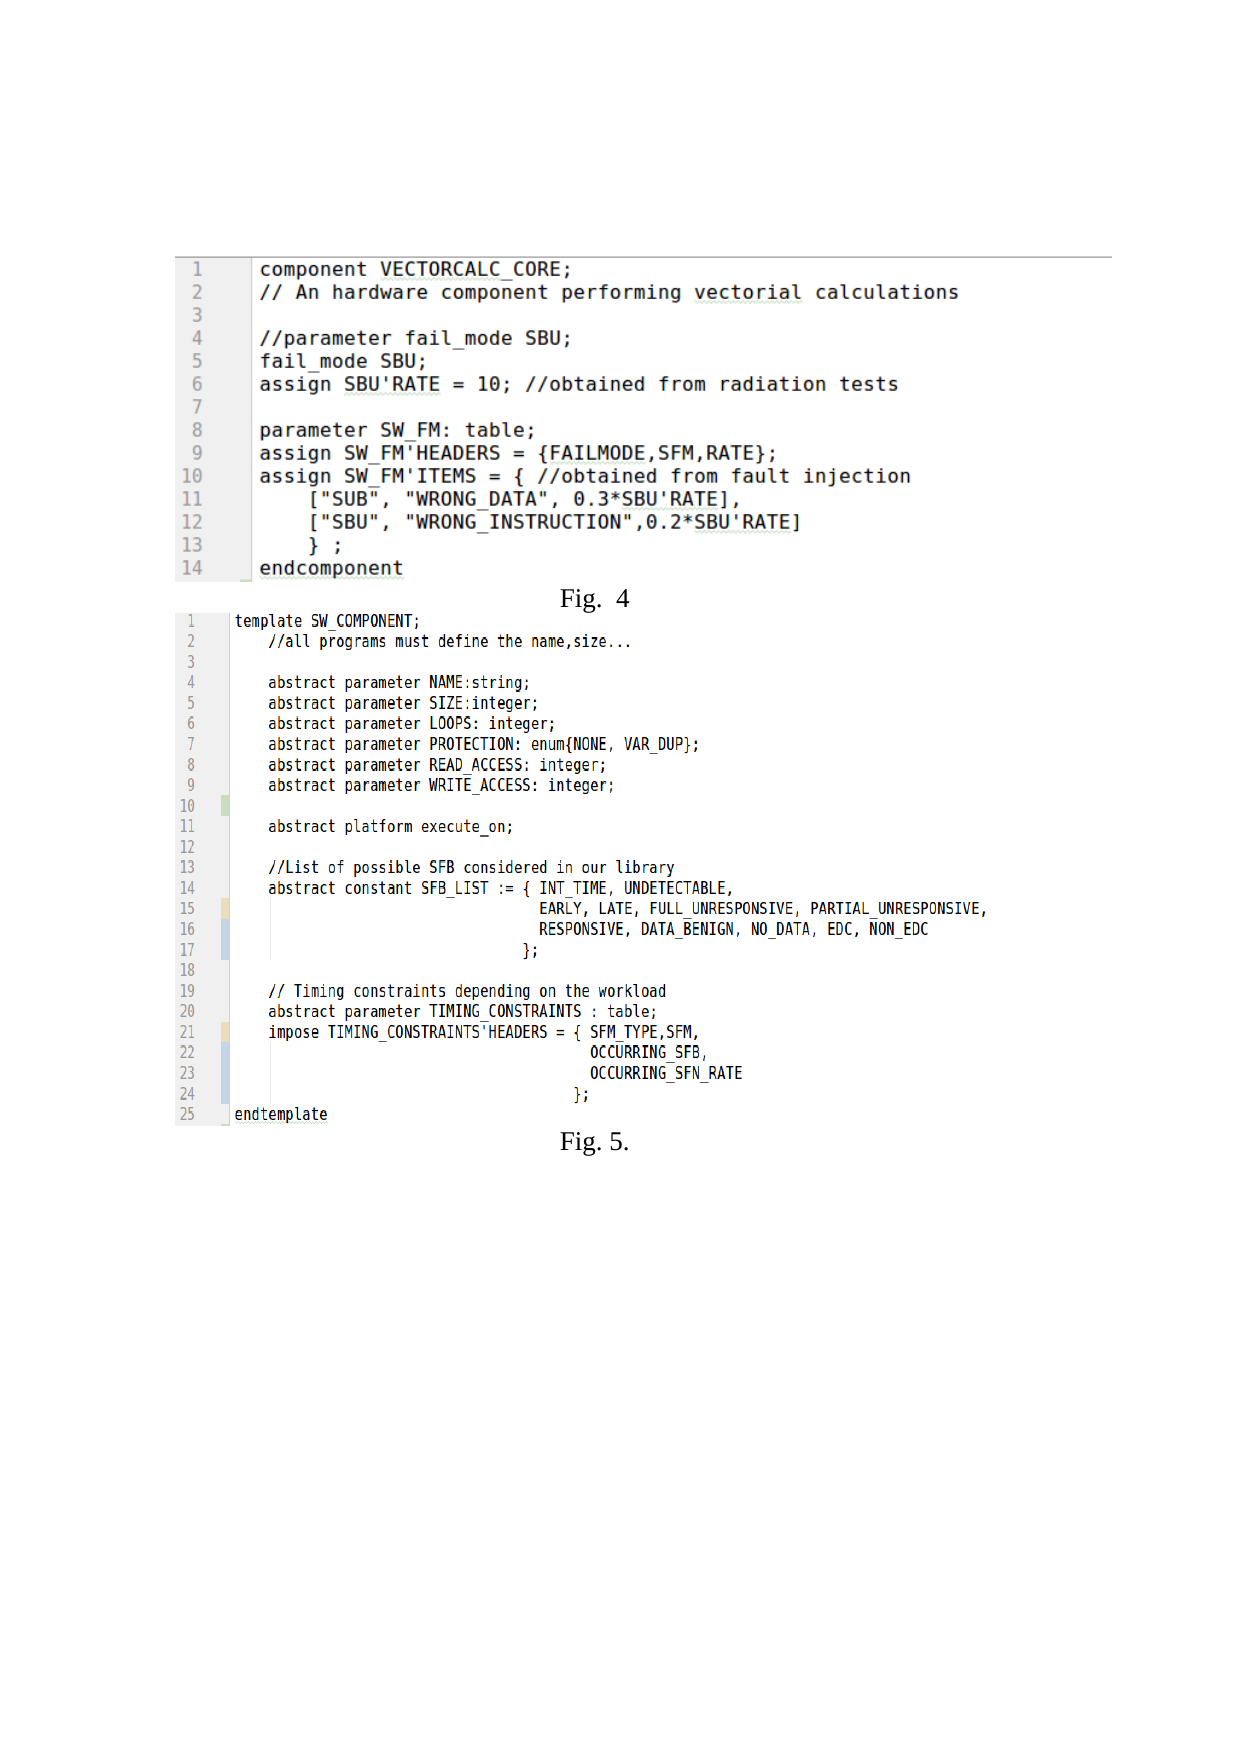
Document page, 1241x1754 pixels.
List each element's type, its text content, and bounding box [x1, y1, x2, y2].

text Fig. 5. [166, 613, 1103, 1157]
picture [175, 253, 1112, 582]
text Fig. 4 [166, 253, 1103, 613]
picture [175, 613, 1112, 1126]
